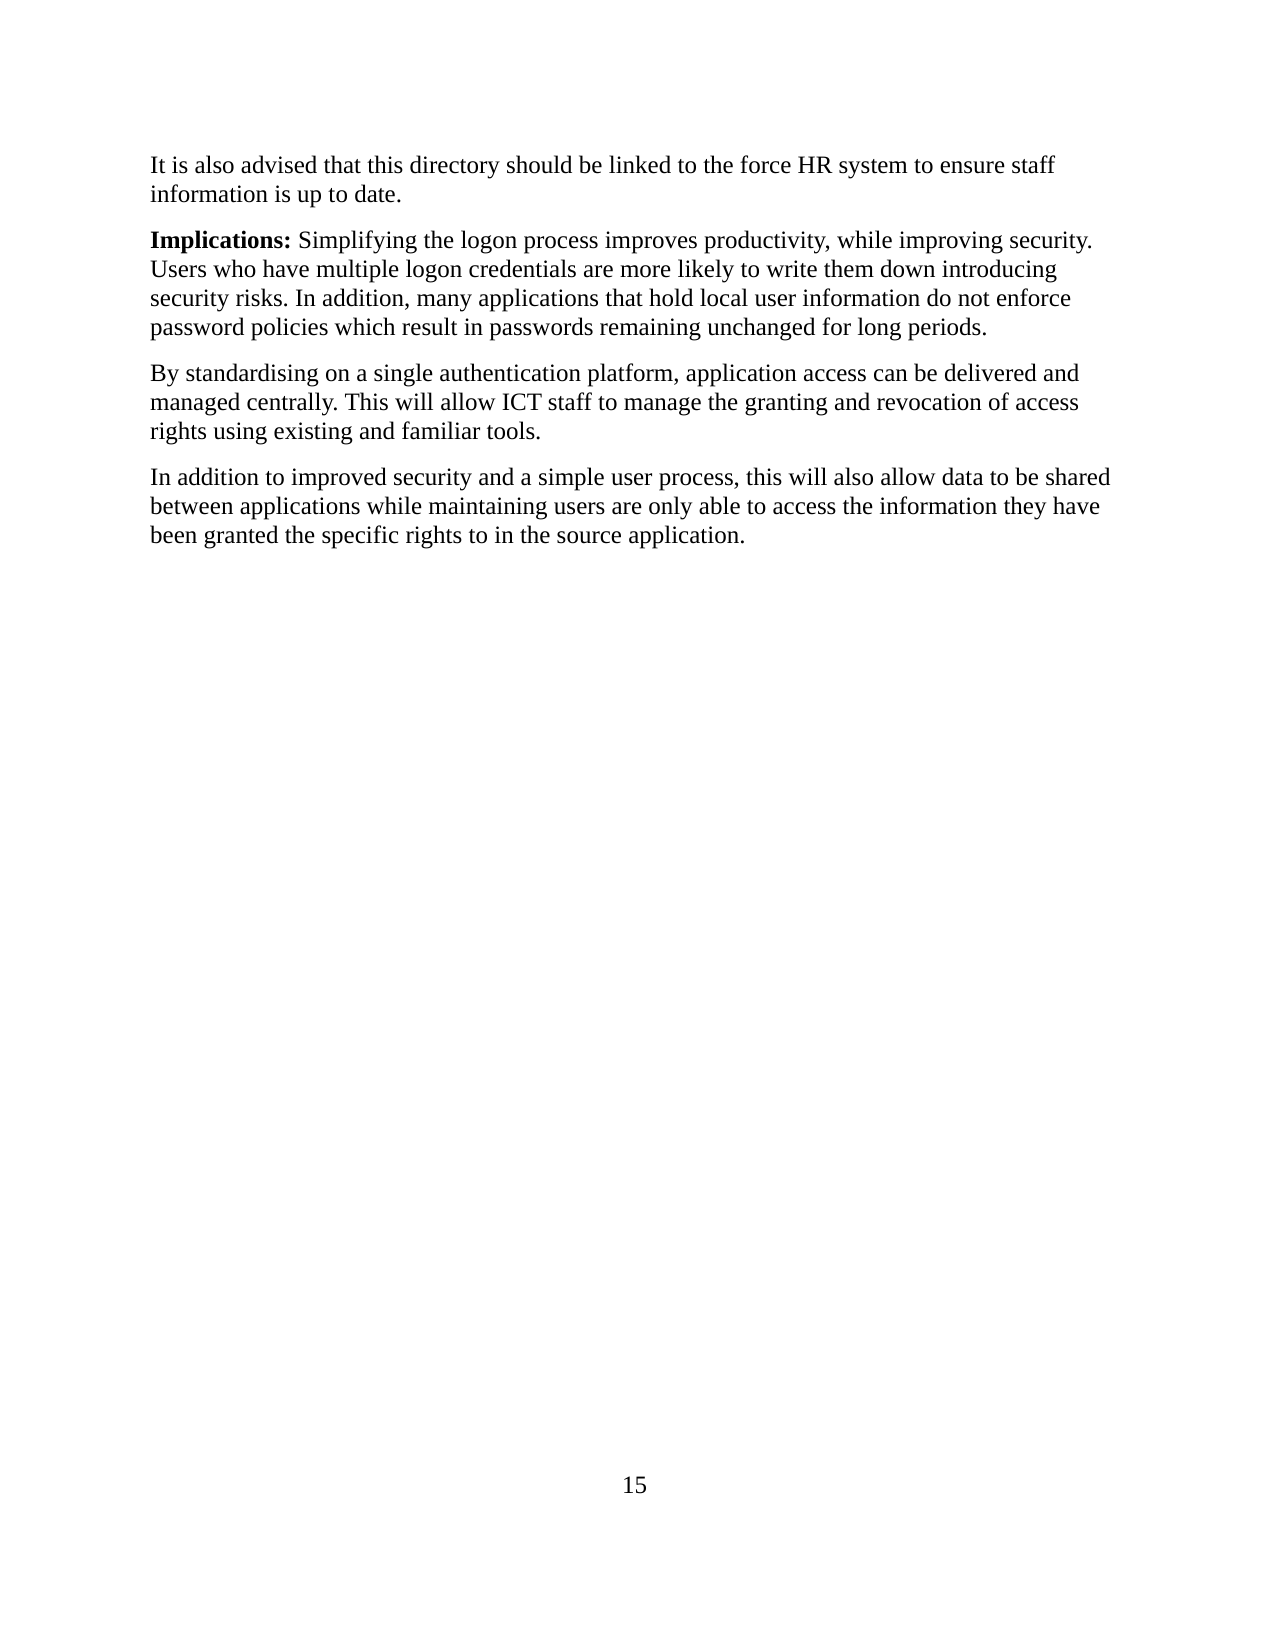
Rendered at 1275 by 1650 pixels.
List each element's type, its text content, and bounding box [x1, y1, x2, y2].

text It is also advised that this directory should be linked to the force HR system to ensure staff information is up to date. [150, 150, 1125, 207]
text By standardising on a single authentication platform, application access can be delivered and managed centrally. This will allow ICT staff to manage the granting and revocation of access rights using existing and familiar tools. [150, 358, 1125, 444]
text In addition to improved security and a simple user process, this will also allow data to be shared between applications while maintaining users are only able to access the information they have been granted the specific rights to in the source application. [150, 462, 1125, 549]
text Implications: Simplifying the logon process improves productivity, while improving security. Users who have multiple logon credentials are more likely to write them down introducing security risks. In addition, many applications that hold local user information do not enforce password policies which result in passwords remaining unchanged for long periods. [150, 225, 1125, 340]
